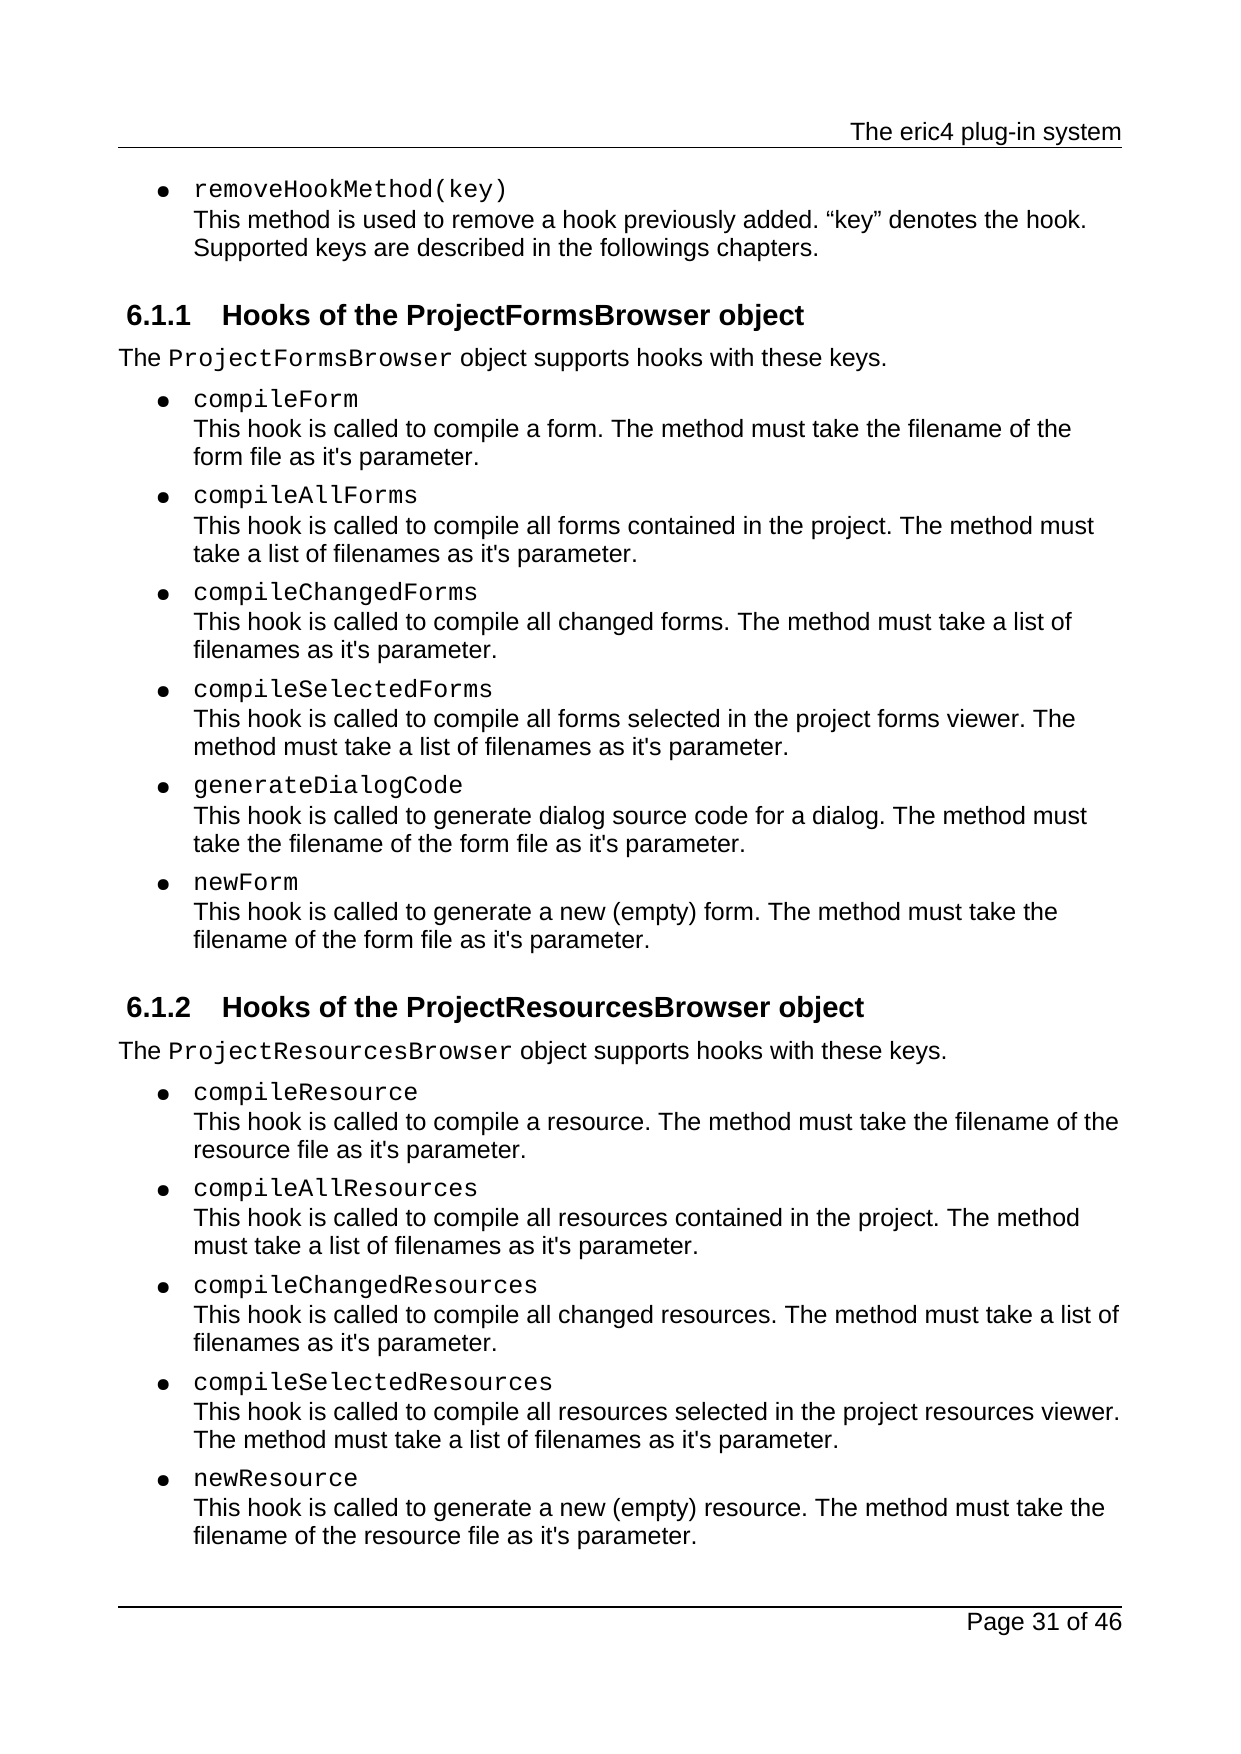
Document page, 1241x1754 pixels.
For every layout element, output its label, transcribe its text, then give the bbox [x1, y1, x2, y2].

list generateDialogCode This hook is called to generate dialog source code for a dialog. The method must take the filename of the form file as it's parameter. [156, 773, 1122, 857]
text The ProjectFormsBrowser object supports hooks with these keys. [118, 344, 1122, 374]
list compileResource This hook is called to compile a resource. The method must take the filename of the resource file as it's parameter. [156, 1079, 1122, 1163]
list removeHookMethod(key) This method is used to remove a hook previously added. “key” denotes the hook. Supported keys are described in the followings chapters. [156, 177, 1122, 261]
list newResource This hook is called to generate a new (empty) resource. The method must take the filename of the resource file as it's parameter. [156, 1466, 1122, 1550]
list compileSelectedForms This hook is called to compile all forms selected in the project forms viewer. The method must take a list of filenames as it's parameter. [156, 676, 1122, 761]
list compileChangedResources This hook is called to compile all changed resources. The method must take a list of filenames as it's parameter. [156, 1272, 1122, 1357]
list compileAllForms This hook is called to compile all forms contained in the project. The method must take a list of filenames as it's parameter. [156, 483, 1122, 567]
subtitle Hooks of the ProjectFormsBrowser object [118, 299, 1122, 331]
list compileSelectedResources This hook is called to compile all resources selected in the project resources viewer. The method must take a list of filenames as it's parameter. [156, 1369, 1122, 1453]
subtitle Hooks of the ProjectResourcesBrowser object [118, 991, 1122, 1024]
list newForm This hook is called to generate a new (empty) form. The method must take the filename of the form file as it's parameter. [156, 870, 1122, 954]
list compileForm This hook is called to compile a form. The method must take the filename of the form file as it's parameter. [156, 386, 1122, 471]
list compileAllResources This hook is called to compile all resources contained in the project. The method must take a list of filenames as it's parameter. [156, 1176, 1122, 1260]
text The ProjectResourcesBrowser object supports hooks with these keys. [118, 1037, 1122, 1067]
list compileChangedForms This hook is called to compile all changed forms. The method must take a list of filenames as it's parameter. [156, 580, 1122, 664]
